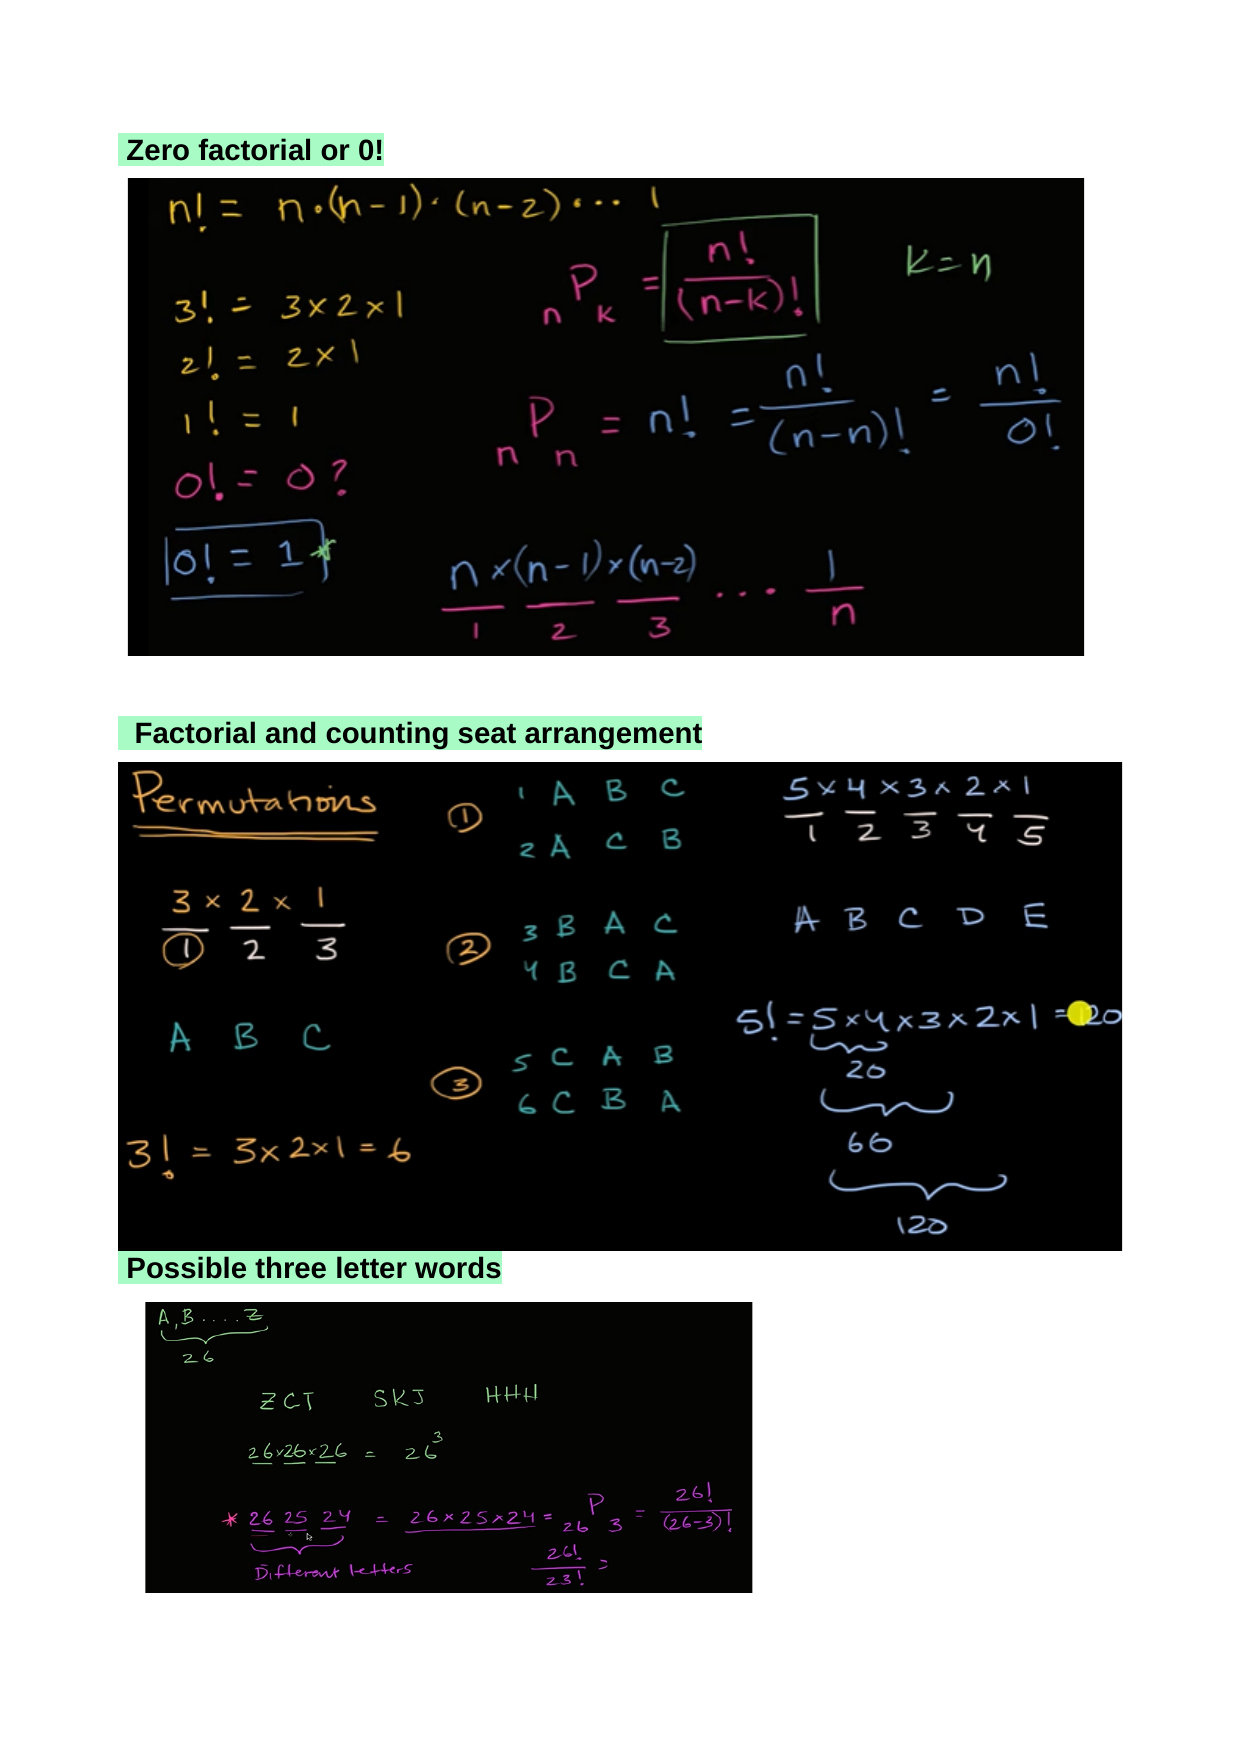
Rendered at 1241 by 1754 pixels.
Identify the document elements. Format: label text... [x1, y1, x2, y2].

picture [118, 762, 1123, 1251]
subtitle Zero factorial or 0! [384, 133, 1122, 166]
subtitle Factorial and counting seat arrangement [702, 716, 1122, 750]
picture [127, 178, 1085, 656]
subtitle Possible three letter words [502, 1251, 1122, 1284]
picture [145, 1302, 753, 1593]
